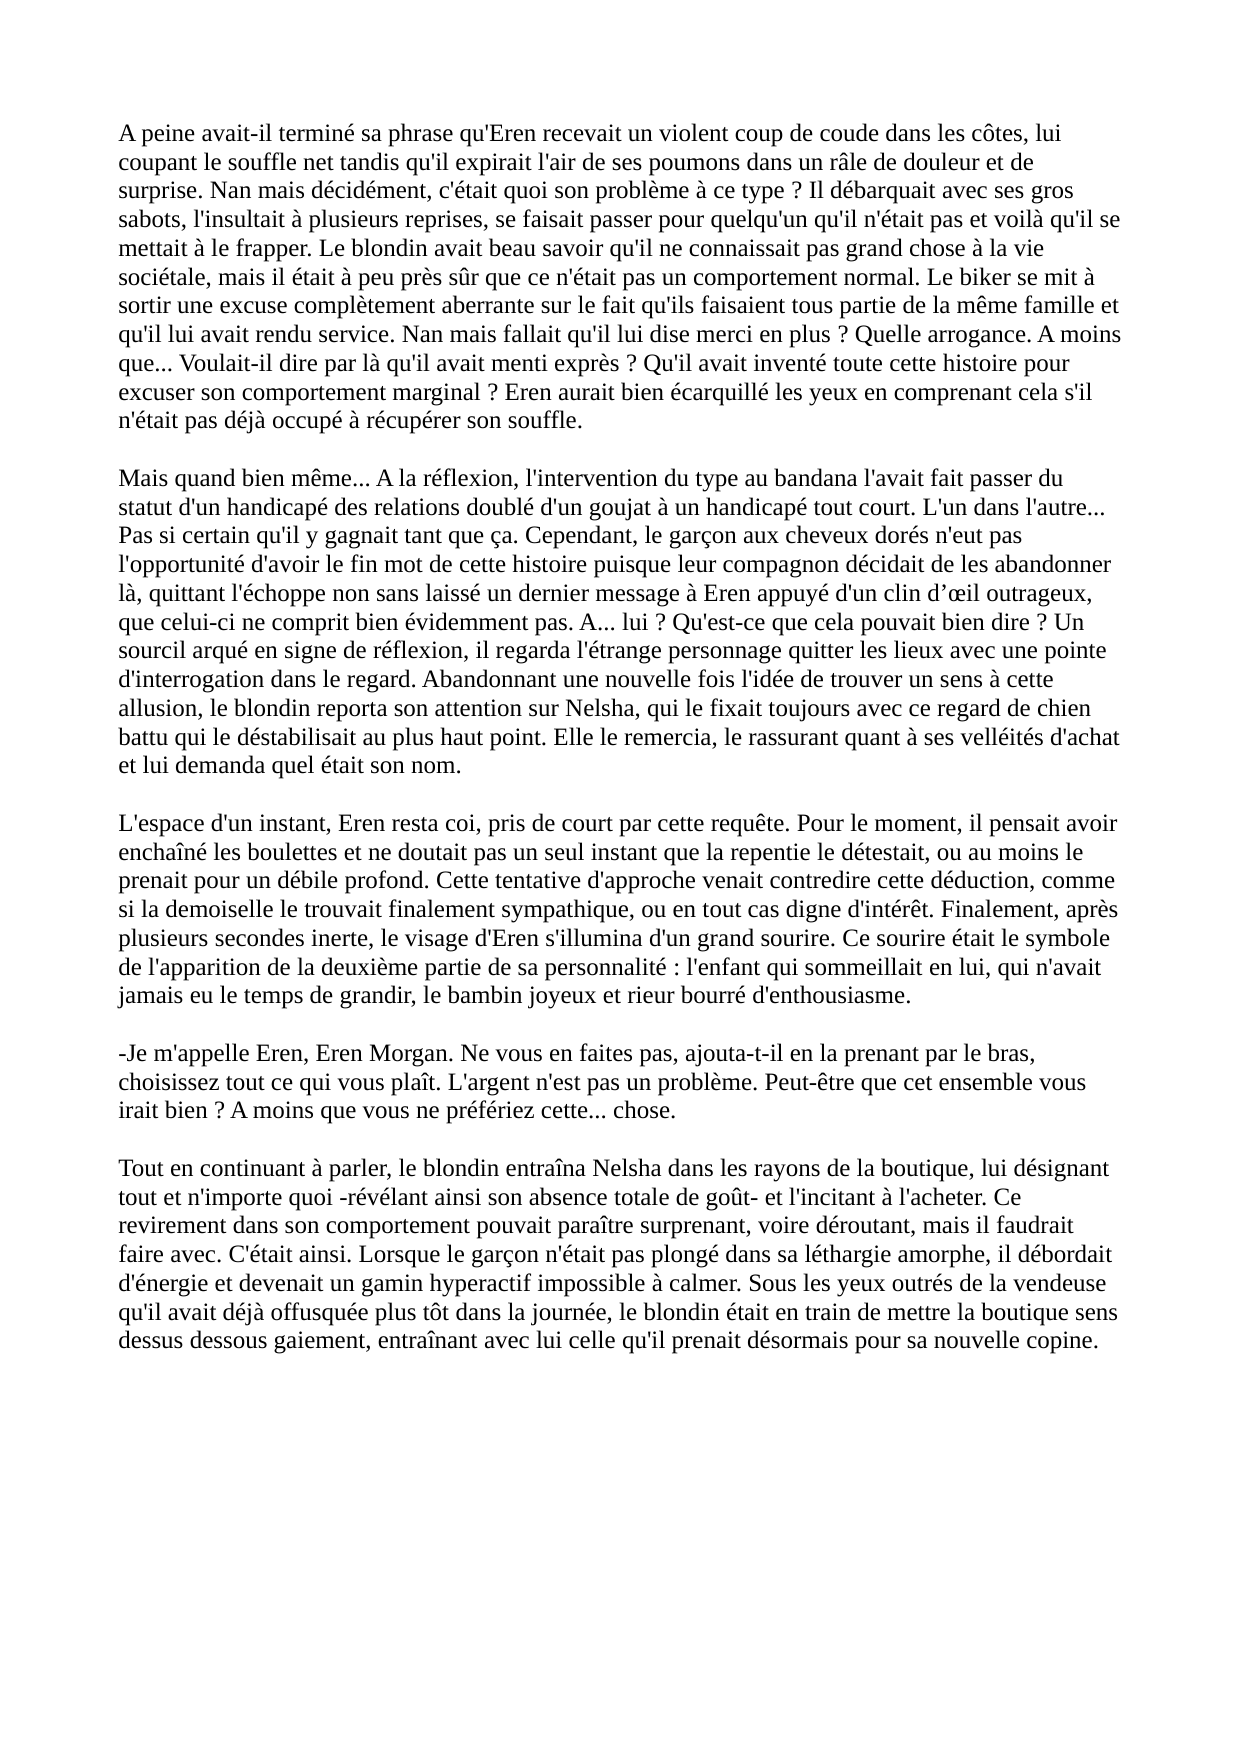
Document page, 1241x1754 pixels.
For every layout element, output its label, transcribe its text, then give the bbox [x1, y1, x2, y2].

text Tout en continuant à parler, le blondin entraîna Nelsha dans les rayons de la boutique, lui désignant tout et n'importe quoi -révélant ainsi son absence totale de goût- et l'incitant à l'acheter. Ce revirement dans son comportement pouvait paraître surprenant, voire déroutant, mais il faudrait faire avec. C'était ainsi. Lorsque le garçon n'était pas plongé dans sa léthargie amorphe, il débordait d'énergie et devenait un gamin hyperactif impossible à calmer. Sous les yeux outrés de la vendeuse qu'il avait déjà offusquée plus tôt dans la journée, le blondin était en train de mettre la boutique sens dessus dessous gaiement, entraînant avec lui celle qu'il prenait désormais pour sa nouvelle copine. [118, 1153, 1122, 1354]
text Mais quand bien même... A la réflexion, l'intervention du type au bandana l'avait fait passer du statut d'un handicapé des relations doublé d'un goujat à un handicapé tout court. L'un dans l'autre... Pas si certain qu'il y gagnait tant que ça. Cependant, le garçon aux cheveux dorés n'eut pas l'opportunité d'avoir le fin mot de cette histoire puisque leur compagnon décidait de les abandonner là, quittant l'échoppe non sans laissé un dernier message à Eren appuyé d'un clin d’œil outrageux, que celui-ci ne comprit bien évidemment pas. A... lui ? Qu'est-ce que cela pouvait bien dire ? Un sourcil arqué en signe de réflexion, il regarda l'étrange personnage quitter les lieux avec une pointe d'interrogation dans le regard. Abandonnant une nouvelle fois l'idée de trouver un sens à cette allusion, le blondin reporta son attention sur Nelsha, qui le fixait toujours avec ce regard de chien battu qui le déstabilisait au plus haut point. Elle le remercia, le rassurant quant à ses velléités d'achat et lui demanda quel était son nom. [118, 463, 1122, 779]
text L'espace d'un instant, Eren resta coi, pris de court par cette requête. Pour le moment, il pensait avoir enchaîné les boulettes et ne doutait pas un seul instant que la repentie le détestait, ou au moins le prenait pour un débile profond. Cette tentative d'approche venait contredire cette déduction, comme si la demoiselle le trouvait finalement sympathique, ou en tout cas digne d'intérêt. Finalement, après plusieurs secondes inerte, le visage d'Eren s'illumina d'un grand sourire. Ce sourire était le symbole de l'apparition de la deuxième partie de sa personnalité : l'enfant qui sommeillait en lui, qui n'avait jamais eu le temps de grandir, le bambin joyeux et rieur bourré d'enthousiasme. [118, 808, 1122, 1009]
text A peine avait-il terminé sa phrase qu'Eren recevait un violent coup de coude dans les côtes, lui coupant le souffle net tandis qu'il expirait l'air de ses poumons dans un râle de douleur et de surprise. Nan mais décidément, c'était quoi son problème à ce type ? Il débarquait avec ses gros sabots, l'insultait à plusieurs reprises, se faisait passer pour quelqu'un qu'il n'était pas et voilà qu'il se mettait à le frapper. Le blondin avait beau savoir qu'il ne connaissait pas grand chose à la vie sociétale, mais il était à peu près sûr que ce n'était pas un comportement normal. Le biker se mit à sortir une excuse complètement aberrante sur le fait qu'ils faisaient tous partie de la même famille et qu'il lui avait rendu service. Nan mais fallait qu'il lui dise merci en plus ? Quelle arrogance. A moins que... Voulait-il dire par là qu'il avait menti exprès ? Qu'il avait inventé toute cette histoire pour excuser son comportement marginal ? Eren aurait bien écarquillé les yeux en comprenant cela s'il n'était pas déjà occupé à récupérer son souffle. [118, 118, 1122, 434]
text -Je m'appelle Eren, Eren Morgan. Ne vous en faites pas, ajouta-t-il en la prenant par le bras, choisissez tout ce qui vous plaît. L'argent n'est pas un problème. Peut-être que cet ensemble vous irait bien ? A moins que vous ne préfériez cette... chose. [118, 1038, 1122, 1124]
